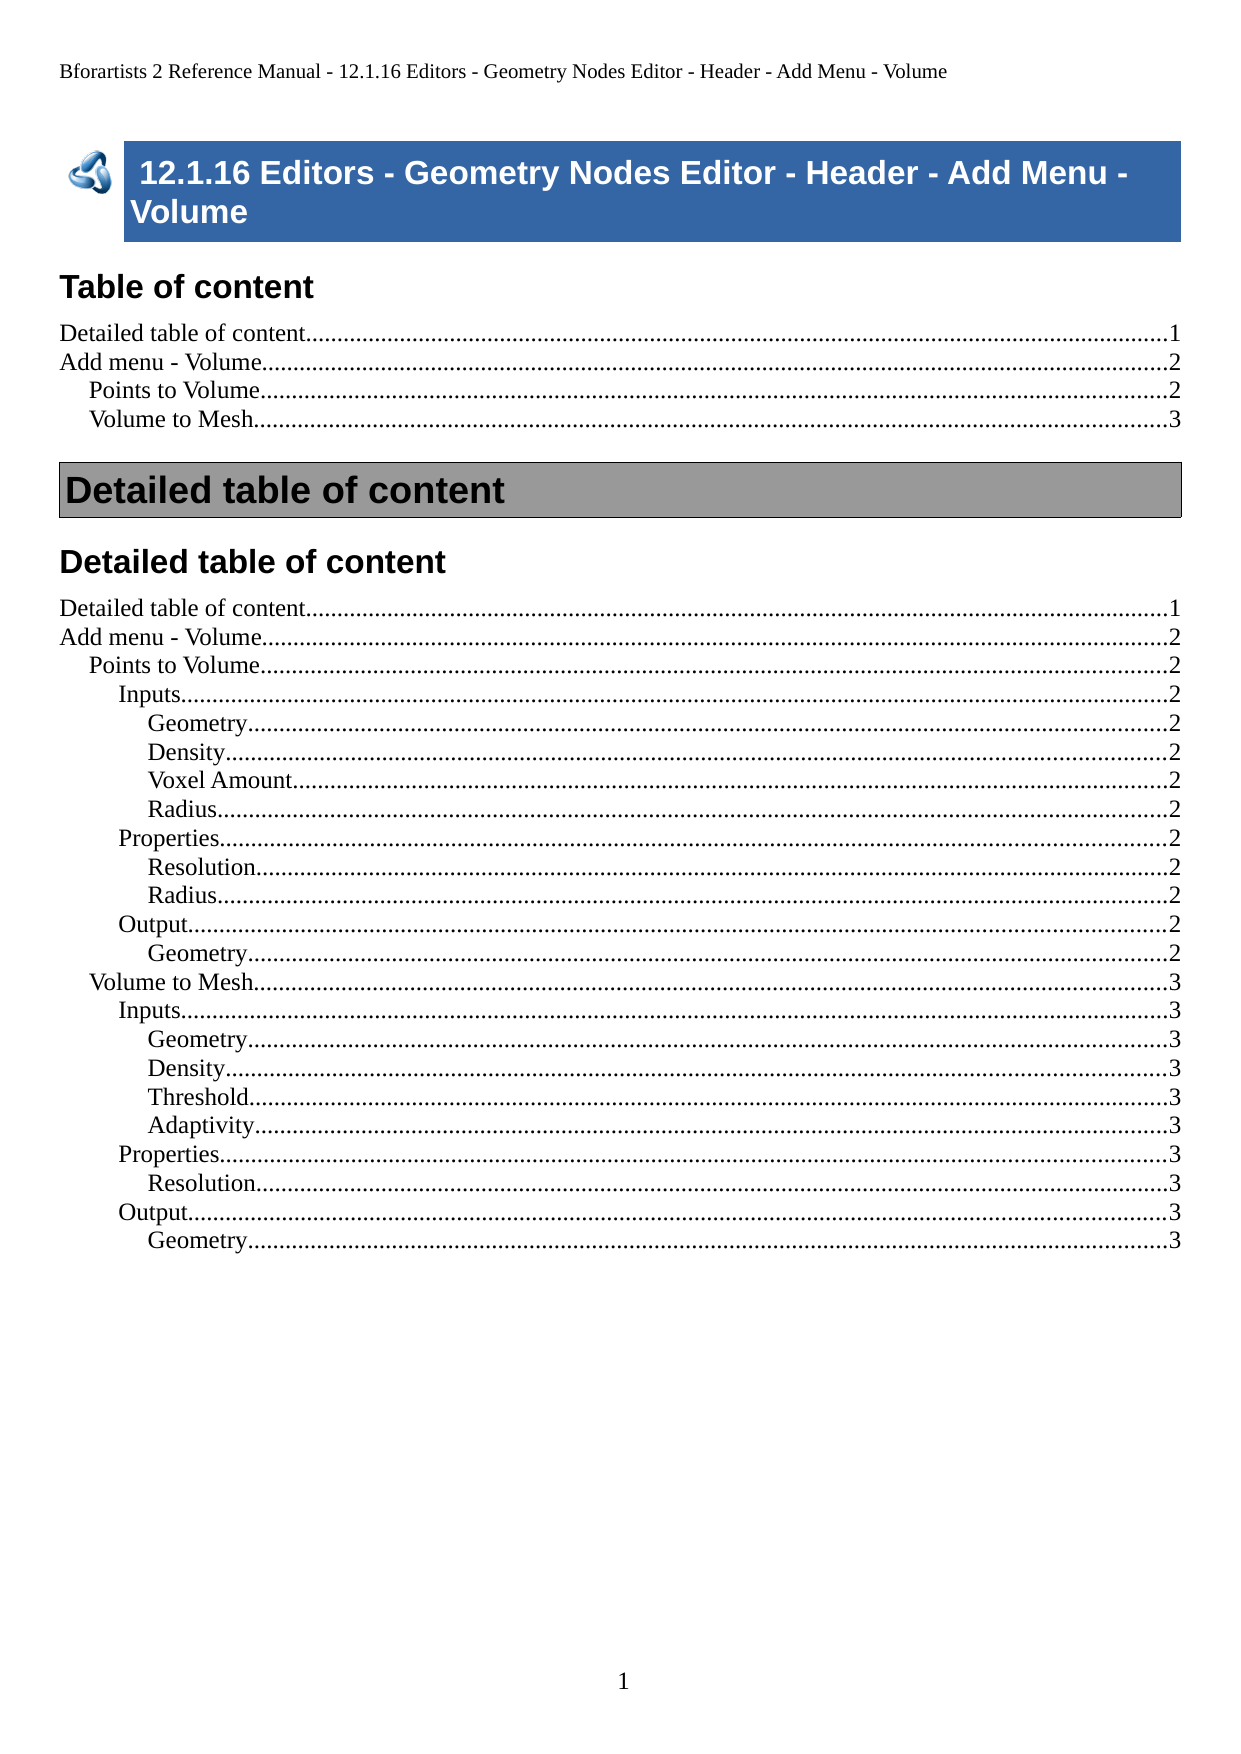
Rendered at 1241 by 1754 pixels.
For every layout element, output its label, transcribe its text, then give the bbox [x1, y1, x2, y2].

text Volume to Mesh 3 [88, 967, 1181, 995]
text Properties 3 [118, 1139, 1181, 1168]
text Inputs 3 [118, 995, 1181, 1024]
text Properties 2 [118, 823, 1181, 852]
text Geometry 3 [147, 1225, 1181, 1254]
text Volume to Mesh 3 [88, 404, 1181, 433]
text Points to Volume 2 [88, 375, 1181, 404]
picture [65, 147, 114, 197]
text Geometry 3 [147, 1024, 1181, 1053]
text Geometry 2 [147, 938, 1181, 967]
text Inputs 2 [118, 679, 1181, 708]
text Output 3 [118, 1197, 1181, 1225]
text Detailed table of content 1 [59, 318, 1181, 347]
subtitle Table of content [59, 267, 1181, 305]
table_header [59, 141, 124, 242]
text Points to Volume 2 [88, 650, 1181, 679]
text Add menu - Volume 2 [59, 622, 1181, 650]
text Output 2 [118, 909, 1181, 938]
text Detailed table of content 1 [59, 593, 1181, 622]
text Resolution 3 [147, 1168, 1181, 1197]
text Threshold 3 [147, 1082, 1181, 1110]
text Radius 2 [147, 880, 1181, 909]
text Radius 2 [147, 794, 1181, 823]
subtitle Detailed table of content [59, 542, 1181, 580]
text Geometry 2 [147, 708, 1181, 737]
text Add menu - Volume 2 [59, 347, 1181, 375]
text Density 2 [147, 737, 1181, 765]
text Voxel Amount 2 [147, 765, 1181, 794]
text Resolution 2 [147, 852, 1181, 880]
table_header Detailed table of content [60, 463, 1181, 517]
text Adaptivity 3 [147, 1110, 1181, 1139]
table_header 12.1.16 Editors - Geometry Nodes Editor - Header - Add Menu - Volume [124, 141, 1181, 242]
text Density 3 [147, 1053, 1181, 1082]
